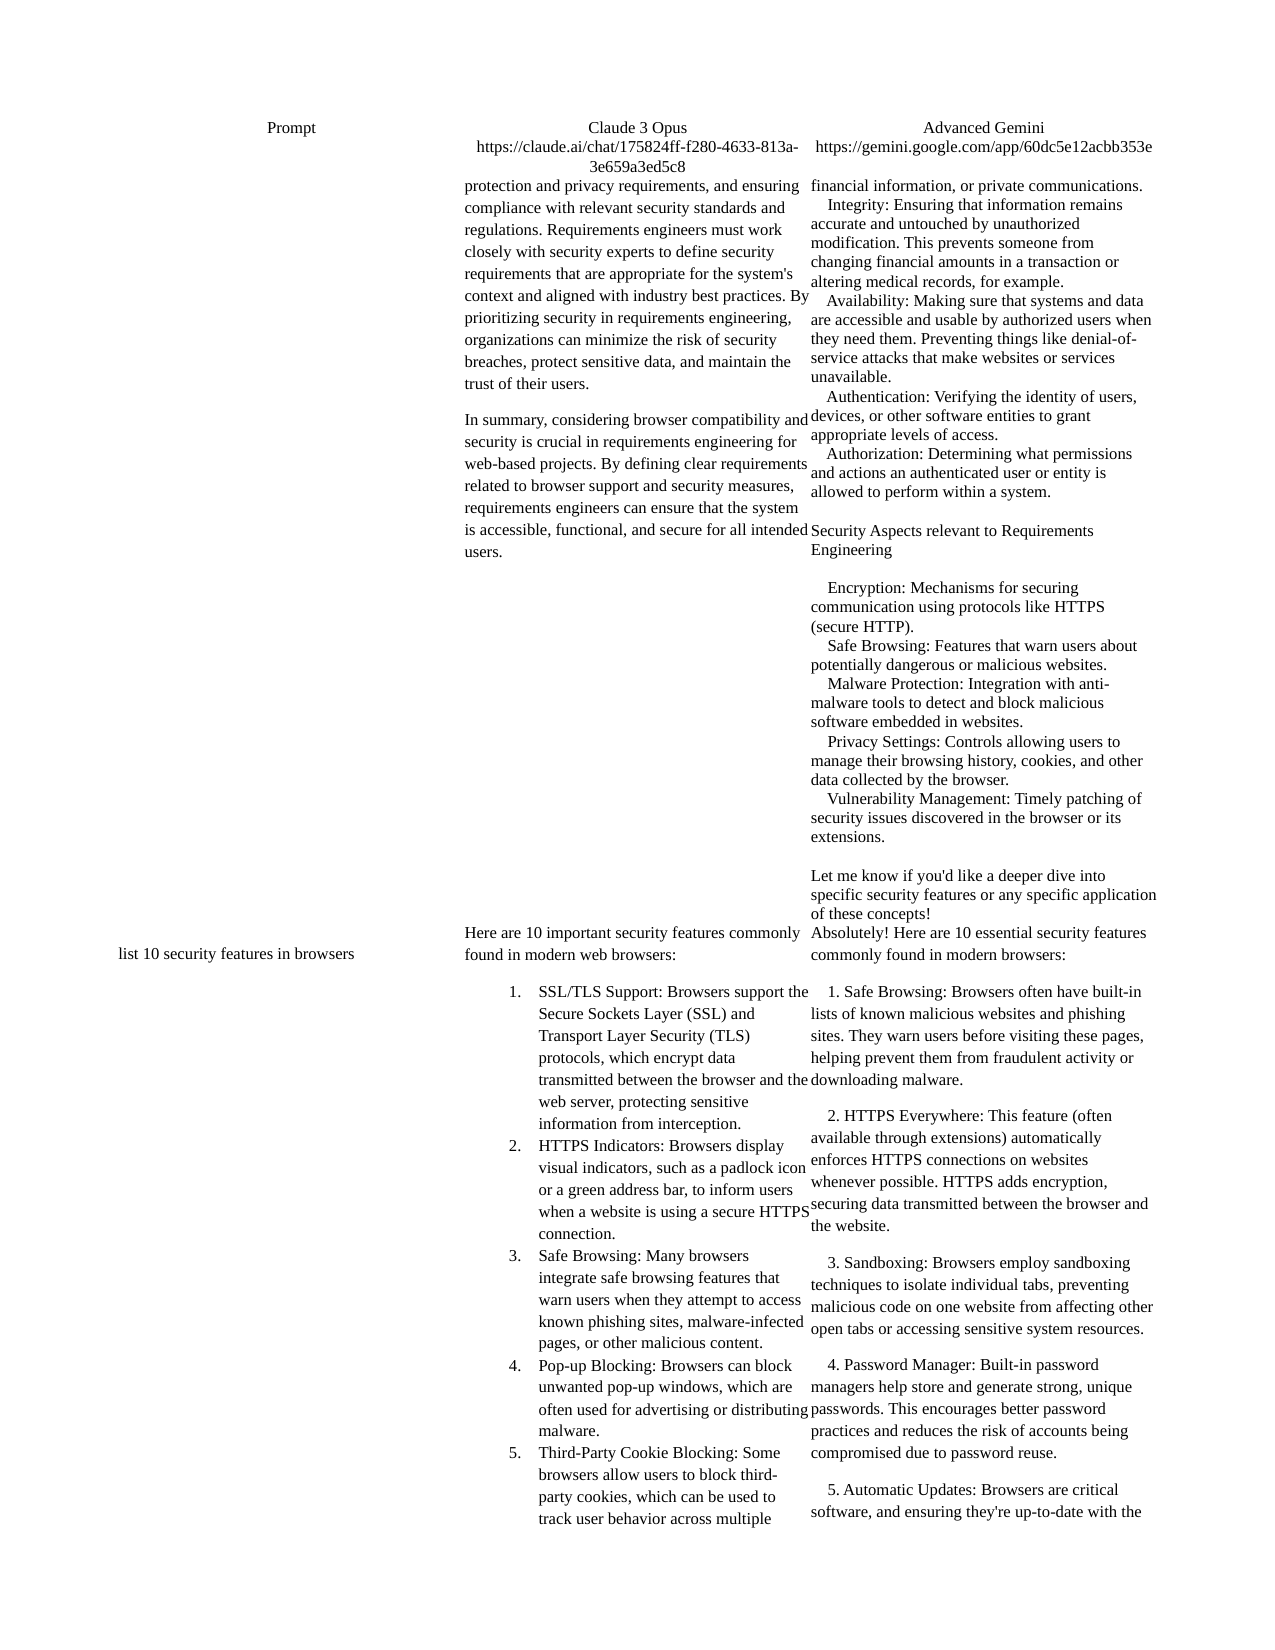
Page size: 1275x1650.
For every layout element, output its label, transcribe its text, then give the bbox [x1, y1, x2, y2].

table_cell list 10 security features in browsers [118, 923, 464, 1528]
table_cell Here are 10 important security features commonly found in modern web browsers: SSL/TLS Support: Browsers support the Secure Sockets Layer (SSL) and Transport Layer Security (TLS) protocols, which encrypt data transmitted between the browser and the web server, protecting sensitive information from interception. HTTPS Indicators: Browsers display visual indicators, such as a padlock icon or a green address bar, to inform users when a website is using a secure HTTPS connection. Safe Browsing: Many browsers integrate safe browsing features that warn users when they attempt to access known phishing sites, malware-infected pages, or other malicious content. Pop-up Blocking: Browsers can block unwanted pop-up windows, which are often used for advertising or distributing malware. Third-Party Cookie Blocking: Some browsers allow users to block third-party cookies, which can be used to track user behavior across multiple websites. Private Browsing Mode: Browsers offer a private or incognito mode that does not save browsing history, cookies, or other local data after the session ends. Permission Management: Modern browsers provide granular controls for managing permissions, such as access to the camera, microphone, or location, on a per-site basis. Extension Security: Browsers have mechanisms to ensure that extensions and add-ons are securely installed and updated, and they may prompt users for permissions before granting extensions access to sensitive data. Automatic Updates: Most browsers automatically update themselves to the latest version, which often includes security patches and improvements. Content Security Policy (CSP): Browsers support the Content Security Policy, which allows web developers to specify which sources of content (scripts, images, etc.) are allowed to be loaded and executed by the browser, helping to prevent cross-site scripting (XSS) and other injection attacks. These security features work together to create a safer browsing experience for users and help protect against various online threats. However, it's important to note that browser security is just one part of overall web security, and developers must also implement secure coding practices and keep their web applications up-to-date to maintain a secure environment. [464, 923, 811, 1528]
table_cell protection and privacy requirements, and ensuring compliance with relevant security standards and regulations. Requirements engineers must work closely with security experts to define security requirements that are appropriate for the system's context and aligned with industry best practices. By prioritizing security in requirements engineering, organizations can minimize the risk of security breaches, protect sensitive data, and maintain the trust of their users. In summary, considering browser compatibility and security is crucial in requirements engineering for web-based projects. By defining clear requirements related to browser support and security measures, requirements engineers can ensure that the system is accessible, functional, and secure for all intended users. [464, 176, 811, 923]
table_header Advanced Gemini https://gemini.google.com/app/60dc5e12acbb353e [811, 118, 1157, 176]
table_cell [118, 176, 464, 923]
table_header Prompt [118, 118, 464, 176]
table_cell Absolutely! Here are 10 essential security features commonly found in modern browsers: 1. Safe Browsing: Browsers often have built-in lists of known malicious websites and phishing sites. They warn users before visiting these pages, helping prevent them from fraudulent activity or downloading malware. 2. HTTPS Everywhere: This feature (often available through extensions) automatically enforces HTTPS connections on websites whenever possible. HTTPS adds encryption, securing data transmitted between the browser and the website. 3. Sandboxing: Browsers employ sandboxing techniques to isolate individual tabs, preventing malicious code on one website from affecting other open tabs or accessing sensitive system resources. 4. Password Manager: Built-in password managers help store and generate strong, unique passwords. This encourages better password practices and reduces the risk of accounts being compromised due to password reuse. 5. Automatic Updates: Browsers are critical software, and ensuring they're up-to-date with the [811, 923, 1157, 1528]
table_cell financial information, or private communications. Integrity: Ensuring that information remains accurate and untouched by unauthorized modification. This prevents someone from changing financial amounts in a transaction or altering medical records, for example. Availability: Making sure that systems and data are accessible and usable by authorized users when they need them. Preventing things like denial-of-service attacks that make websites or services unavailable. Authentication: Verifying the identity of users, devices, or other software entities to grant appropriate levels of access. Authorization: Determining what permissions and actions an authenticated user or entity is allowed to perform within a system. Security Aspects relevant to Requirements Engineering Encryption: Mechanisms for securing communication using protocols like HTTPS (secure HTTP). Safe Browsing: Features that warn users about potentially dangerous or malicious websites. Malware Protection: Integration with anti-malware tools to detect and block malicious software embedded in websites. Privacy Settings: Controls allowing users to manage their browsing history, cookies, and other data collected by the browser. Vulnerability Management: Timely patching of security issues discovered in the browser or its extensions. Let me know if you'd like a deeper dive into specific security features or any specific application of these concepts! [811, 176, 1157, 923]
table_header Claude 3 Opus https://claude.ai/chat/175824ff-f280-4633-813a-3e659a3ed5c8 [464, 118, 811, 176]
